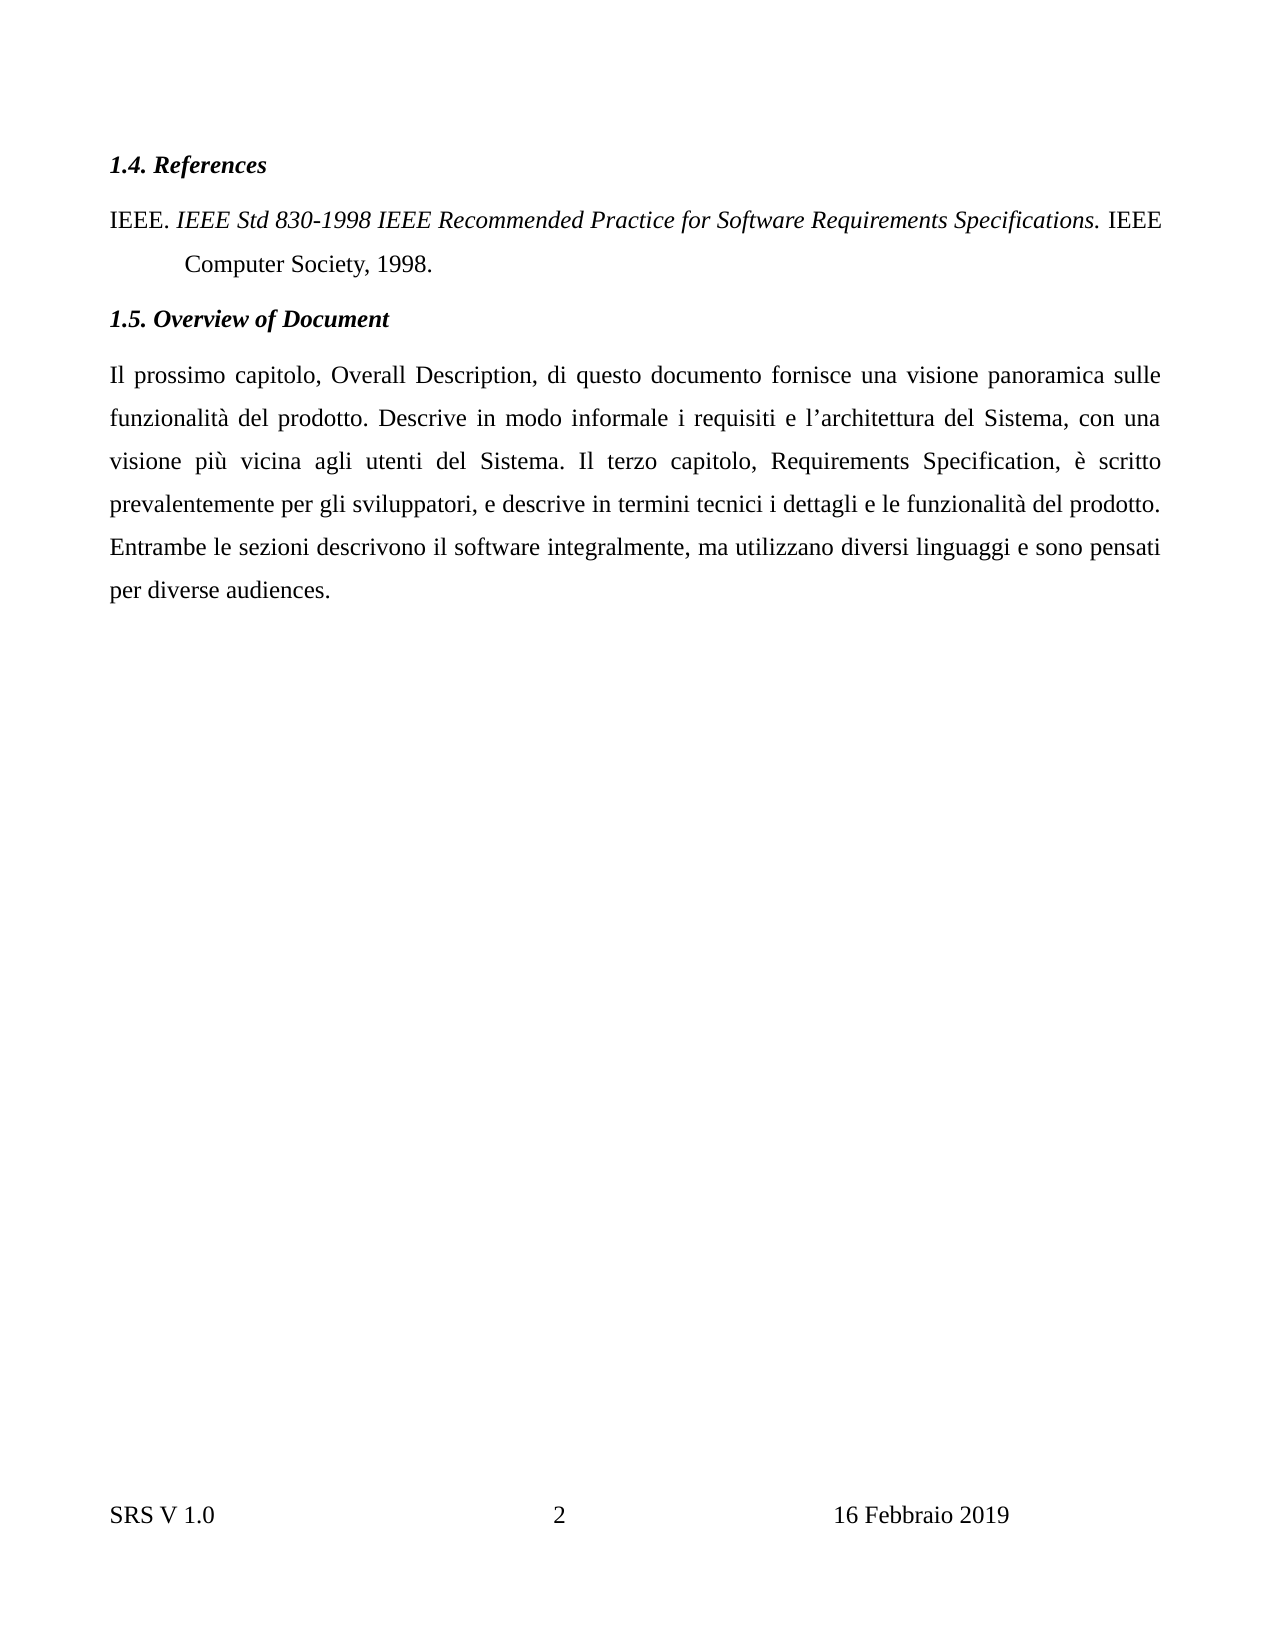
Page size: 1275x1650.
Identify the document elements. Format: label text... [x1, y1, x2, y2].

subtitle 1.5. Overview of Document [109, 304, 1162, 333]
text IEEE. IEEE Std 830-1998 IEEE Recommended Practice for Software Requirements Specifications. IEEE Computer Society, 1998. [109, 206, 1162, 277]
text Il prossimo capitolo, Overall Description, di questo documento fornisce una visione panoramica sulle funzionalità del prodotto. Descrive in modo informale i requisiti e l’architettura del Sistema, con una visione più vicina agli utenti del Sistema. Il terzo capitolo, Requirements Specification, è scritto prevalentemente per gli sviluppatori, e descrive in termini tecnici i dettagli e le funzionalità del prodotto. Entrambe le sezioni descrivono il software integralmente, ma utilizzano diversi linguaggi e sono pensati per diverse audiences. [109, 360, 1162, 604]
subtitle 1.4. References [109, 150, 1162, 179]
